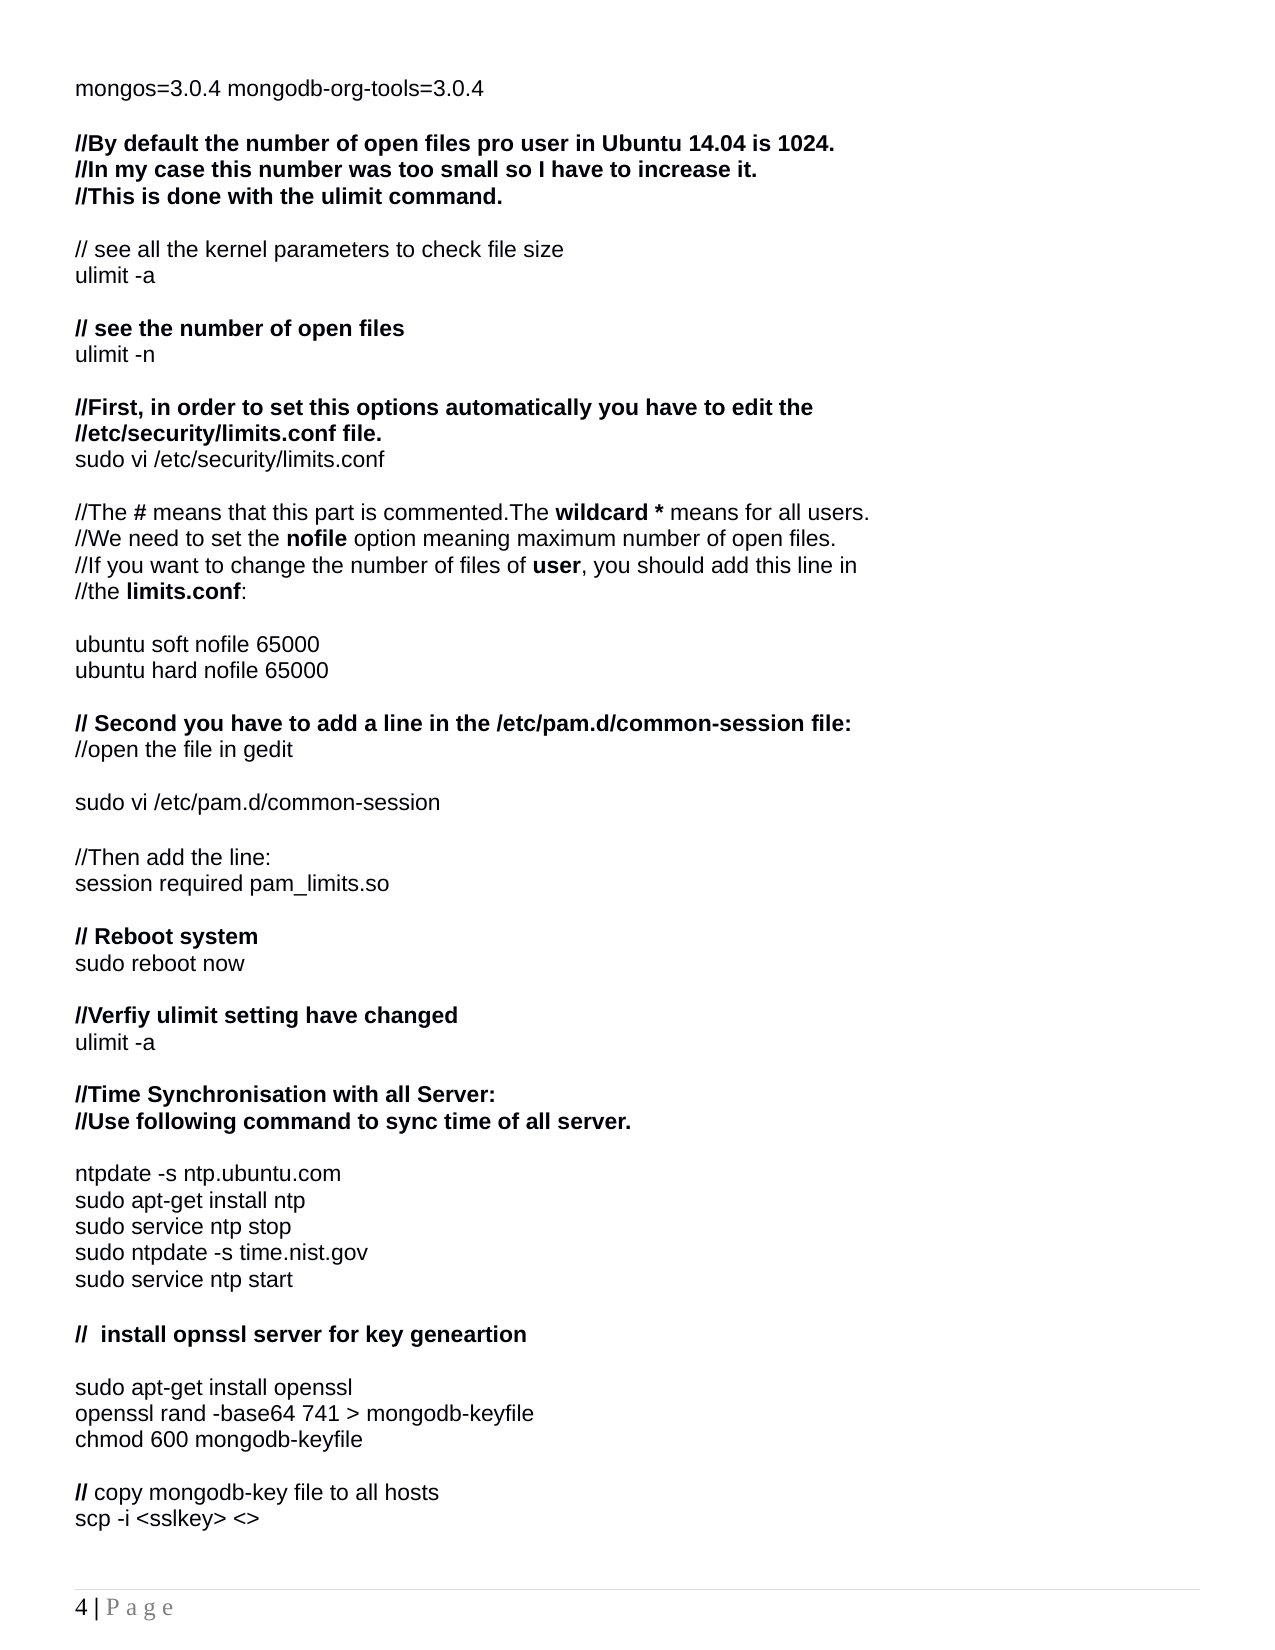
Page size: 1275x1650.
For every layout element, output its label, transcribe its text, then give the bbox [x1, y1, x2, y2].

text sudo vi /etc/pam.d/common-session [75, 789, 1200, 815]
text //the limits.conf: [75, 578, 1200, 604]
text //We need to set the nofile option meaning maximum number of open files. [75, 525, 1200, 552]
text sudo service ntp stop [75, 1213, 1200, 1239]
text sudo apt-get install ntp [75, 1187, 1200, 1213]
text // see all the kernel parameters to check file size [75, 236, 1200, 262]
text sudo apt-get install openssl [75, 1373, 1200, 1400]
text chmod 600 mongodb-keyfile [75, 1426, 1200, 1453]
text sudo vi /etc/security/limits.conf [75, 446, 1200, 473]
text ubuntu hard nofile 65000 [75, 657, 1200, 683]
text ulimit -a [75, 1028, 1200, 1055]
text //This is done with the ulimit command. [75, 183, 1200, 209]
text //In my case this number was too small so I have to increase it. [75, 156, 1200, 183]
text // see the number of open files [75, 314, 1200, 341]
text //Time Synchronisation with all Server: [75, 1081, 1200, 1108]
text // Reboot system [75, 923, 1200, 949]
text //Verfiy ulimit setting have changed [75, 1002, 1200, 1028]
text //The # means that this part is commented.The wildcard * means for all users. [75, 499, 1200, 525]
text sudo service ntp start [75, 1266, 1200, 1292]
text //open the file in gedit [75, 736, 1200, 763]
text scp -i <sslkey> <> [75, 1505, 1200, 1532]
text ubuntu soft nofile 65000 [75, 631, 1200, 657]
text //If you want to change the number of files of user, you should add this line in [75, 552, 1200, 578]
text sudo reboot now [75, 949, 1200, 976]
text //Then add the line: [75, 844, 1200, 870]
text mongos=3.0.4 mongodb-org-tools=3.0.4 [75, 75, 1200, 101]
text ntpdate -s ntp.ubuntu.com [75, 1160, 1200, 1187]
text //First, in order to set this options automatically you have to edit the [75, 394, 1200, 420]
text //By default the number of open files pro user in Ubuntu 14.04 is 1024. [75, 130, 1200, 156]
text //Use following command to sync time of all server. [75, 1108, 1200, 1134]
text openssl rand -base64 741 > mongodb-keyfile [75, 1400, 1200, 1426]
text ulimit -n [75, 341, 1200, 367]
text session required pam_limits.so [75, 870, 1200, 897]
text // install opnssl server for key geneartion [75, 1321, 1200, 1347]
text // copy mongodb-key file to all hosts [75, 1479, 1200, 1505]
text // Second you have to add a line in the /etc/pam.d/common-session file: [75, 710, 1200, 736]
text sudo ntpdate -s time.nist.gov [75, 1239, 1200, 1266]
text ulimit -a [75, 262, 1200, 288]
text //etc/security/limits.conf file. [75, 420, 1200, 446]
